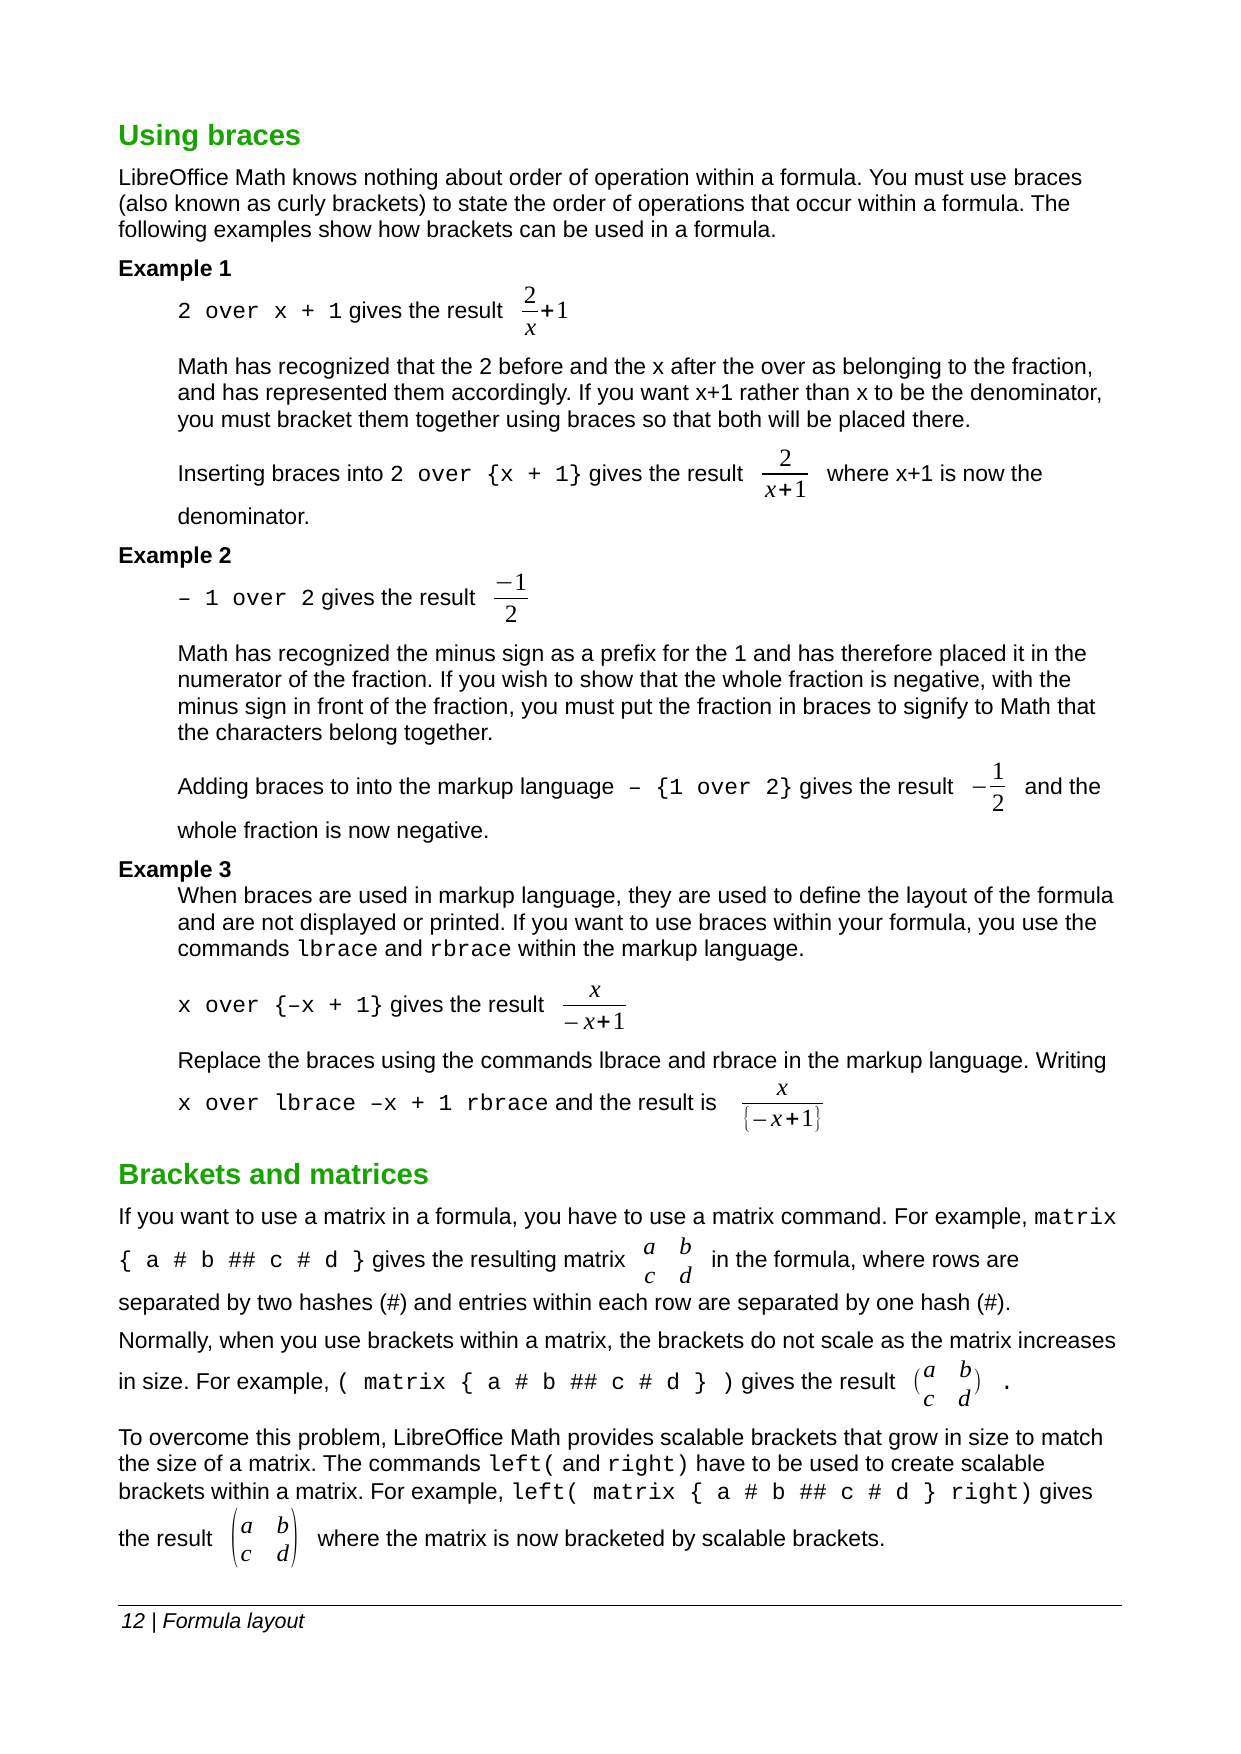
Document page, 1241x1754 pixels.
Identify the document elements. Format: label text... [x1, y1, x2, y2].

text When braces are used in markup language, they are used to define the layout of the formula and are not displayed or printed. If you want to use braces within your formula, you use the commands lbrace and rbrace within the markup language. [177, 882, 1122, 963]
text Inserting braces into 2 over {x + 1} gives the resultwhere x+1 is now the denominator. [177, 444, 1122, 530]
text Math has recognized that the 2 before and the x after the over as belonging to the fraction, and has represented them accordingly. If you want x+1 rather than x to be the denominator, you must bracket them together using braces so that both will be placed there. [177, 353, 1122, 432]
text x over {–x + 1} gives the result [177, 976, 1122, 1034]
text Math has recognized the minus sign as a prefix for the 1 and has therefore placed it in the numerator of the fraction. If you wish to show that the whole fraction is negative, with the minus sign in front of the fraction, you must put the fraction in braces to signify to Math that the characters belong together. [177, 640, 1122, 745]
text To overcome this problem, LibreOffice Math provides scalable brackets that grow in size to match the size of a matrix. The commands left( and right) have to be used to create scalable brackets within a matrix. For example, left( matrix { a # b ## c # d } right) gives the resultwhere the matrix is now bracketed by scalable brackets. [118, 1423, 1122, 1570]
subtitle Using braces [118, 118, 1122, 152]
text If you want to use a matrix in a formula, you have to use a matrix command. For example, matrix { a # b ## c # d } gives the resulting matrixin the formula, where rows are separated by two hashes (#) and entries within each row are separated by one hash (#). [118, 1203, 1122, 1315]
text – 1 over 2 gives the result [177, 568, 1122, 627]
subtitle Brackets and matrices [118, 1157, 1122, 1191]
text Example 2 [118, 542, 1122, 568]
text Example 3 [118, 856, 1122, 882]
text Example 1 [118, 255, 1122, 281]
text 2 over x + 1 gives the result [177, 281, 1122, 340]
text LibreOffice Math knows nothing about order of operation within a formula. You must use braces (also known as curly brackets) to state the order of operations that occur within a formula. The following examples show how brackets can be used in a formula. [118, 163, 1122, 242]
text Replace the braces using the commands lbrace and rbrace in the markup language. Writing x over lbrace –x + 1 rbrace and the result is [177, 1047, 1122, 1134]
text Adding braces to into the markup language – {1 over 2} gives the resultand the whole fraction is now negative. [177, 758, 1122, 843]
text Normally, when you use brackets within a matrix, the brackets do not scale as the matrix increases in size. For example, ( matrix { a # b ## c # d } ) gives the result. [118, 1327, 1122, 1411]
